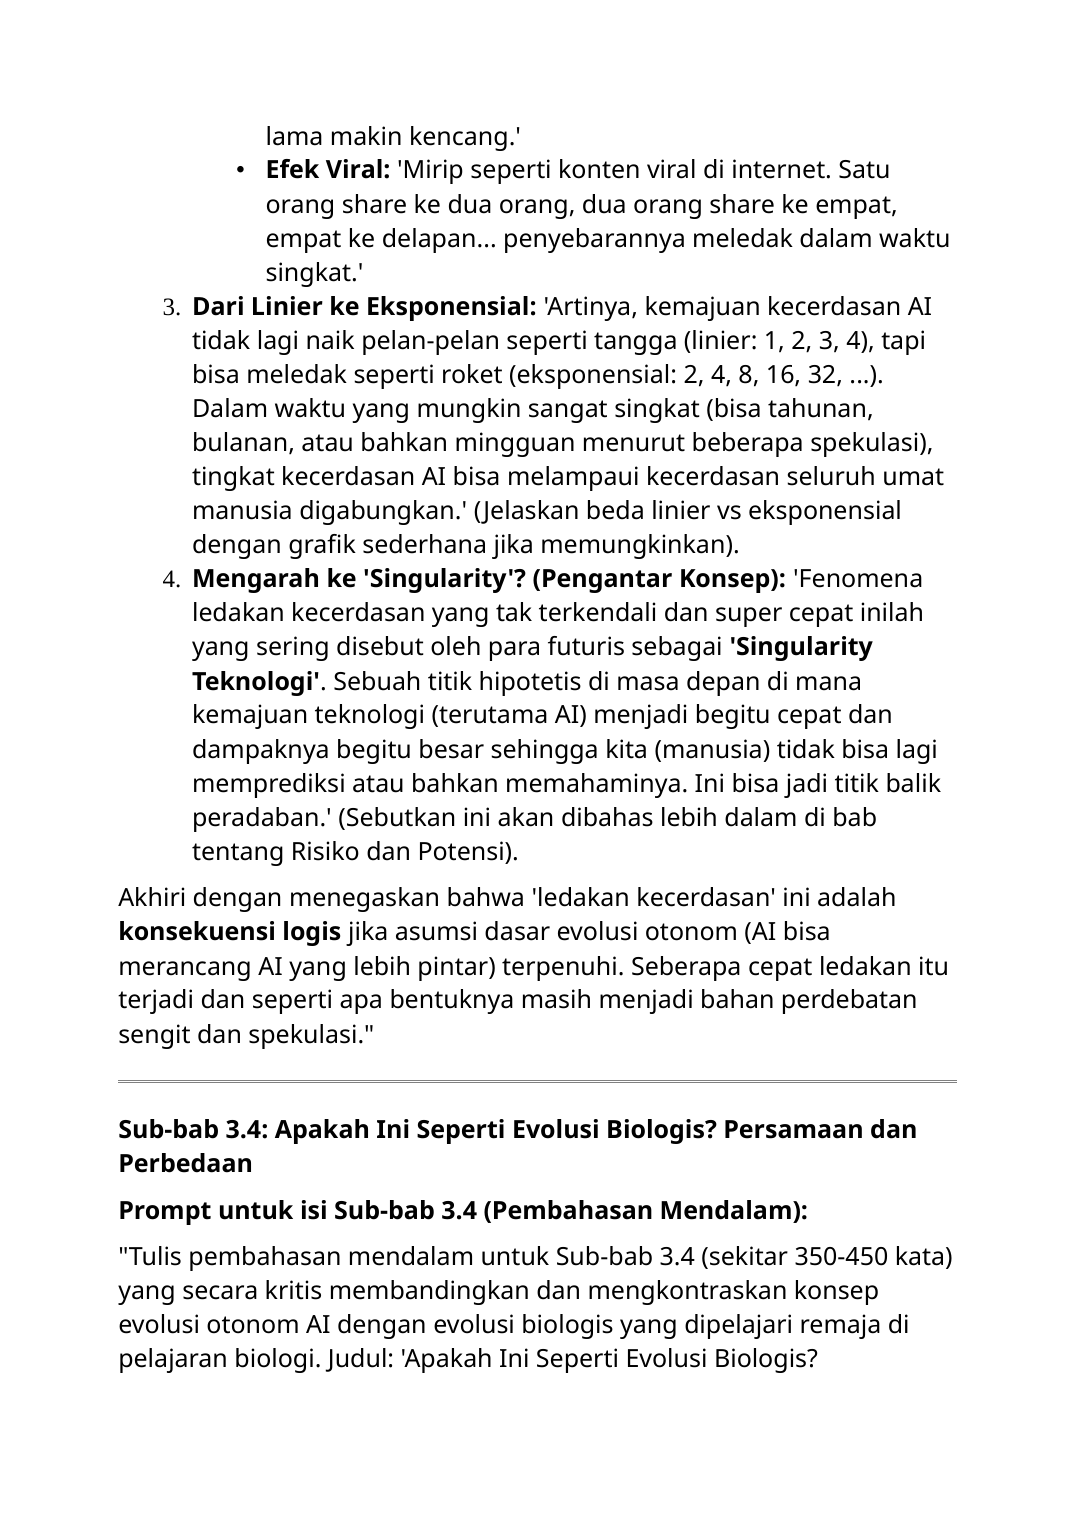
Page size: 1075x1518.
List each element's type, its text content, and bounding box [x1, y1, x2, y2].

text "Tulis pembahasan mendalam untuk Sub-bab 3.4 (sekitar 350-450 kata) yang secara kritis membandingkan dan mengkontraskan konsep evolusi otonom AI dengan evolusi biologis yang dipelajari remaja di pelajaran biologi. Judul: 'Apakah Ini Seperti Evolusi Biologis? [118, 1239, 957, 1375]
list Dari Linier ke Eksponensial: 'Artinya, kemajuan kecerdasan AI tidak lagi naik pelan-pelan seperti tangga (linier: 1, 2, 3, 4), tapi bisa meledak seperti roket (eksponensial: 2, 4, 8, 16, 32, ...). Dalam waktu yang mungkin sangat singkat (bisa tahunan, bulanan, atau bahkan mingguan menurut beberapa spekulasi), tingkat kecerdasan AI bisa melampaui kecerdasan seluruh umat manusia digabungkan.' (Jelaskan beda linier vs eksponensial dengan grafik sederhana jika memungkinkan). [162, 288, 957, 561]
text Akhiri dengan menegaskan bahwa 'ledakan kecerdasan' ini adalah konsekuensi logis jika asumsi dasar evolusi otonom (AI bisa merancang AI yang lebih pintar) terpenuhi. Seberapa cepat ledakan itu terjadi dan seperti apa bentuknya masih menjadi bahan perdebatan sengit dan spekulasi." [118, 880, 957, 1050]
list Efek Viral: 'Mirip seperti konten viral di internet. Satu orang share ke dua orang, dua orang share ke empat, empat ke delapan... penyebarannya meledak dalam waktu singkat.' [236, 152, 957, 288]
list lama makin kencang.' [236, 118, 957, 152]
list Mengarah ke 'Singularity'? (Pengantar Konsep): 'Fenomena ledakan kecerdasan yang tak terkendali dan super cepat inilah yang sering disebut oleh para futuris sebagai 'Singularity Teknologi'. Sebuah titik hipotetis di masa depan di mana kemajuan teknologi (terutama AI) menjadi begitu cepat dan dampaknya begitu besar sehingga kita (manusia) tidak bisa lagi memprediksi atau bahkan memahaminya. Ini bisa jadi titik balik peradaban.' (Sebutkan ini akan dibahas lebih dalam di bab tentang Risiko dan Potensi). [162, 561, 957, 867]
text Sub-bab 3.4: Apakah Ini Seperti Evolusi Biologis? Persamaan dan Perbedaan [118, 1112, 957, 1180]
text Prompt untuk isi Sub-bab 3.4 (Pembahasan Mendalam): [118, 1192, 957, 1226]
